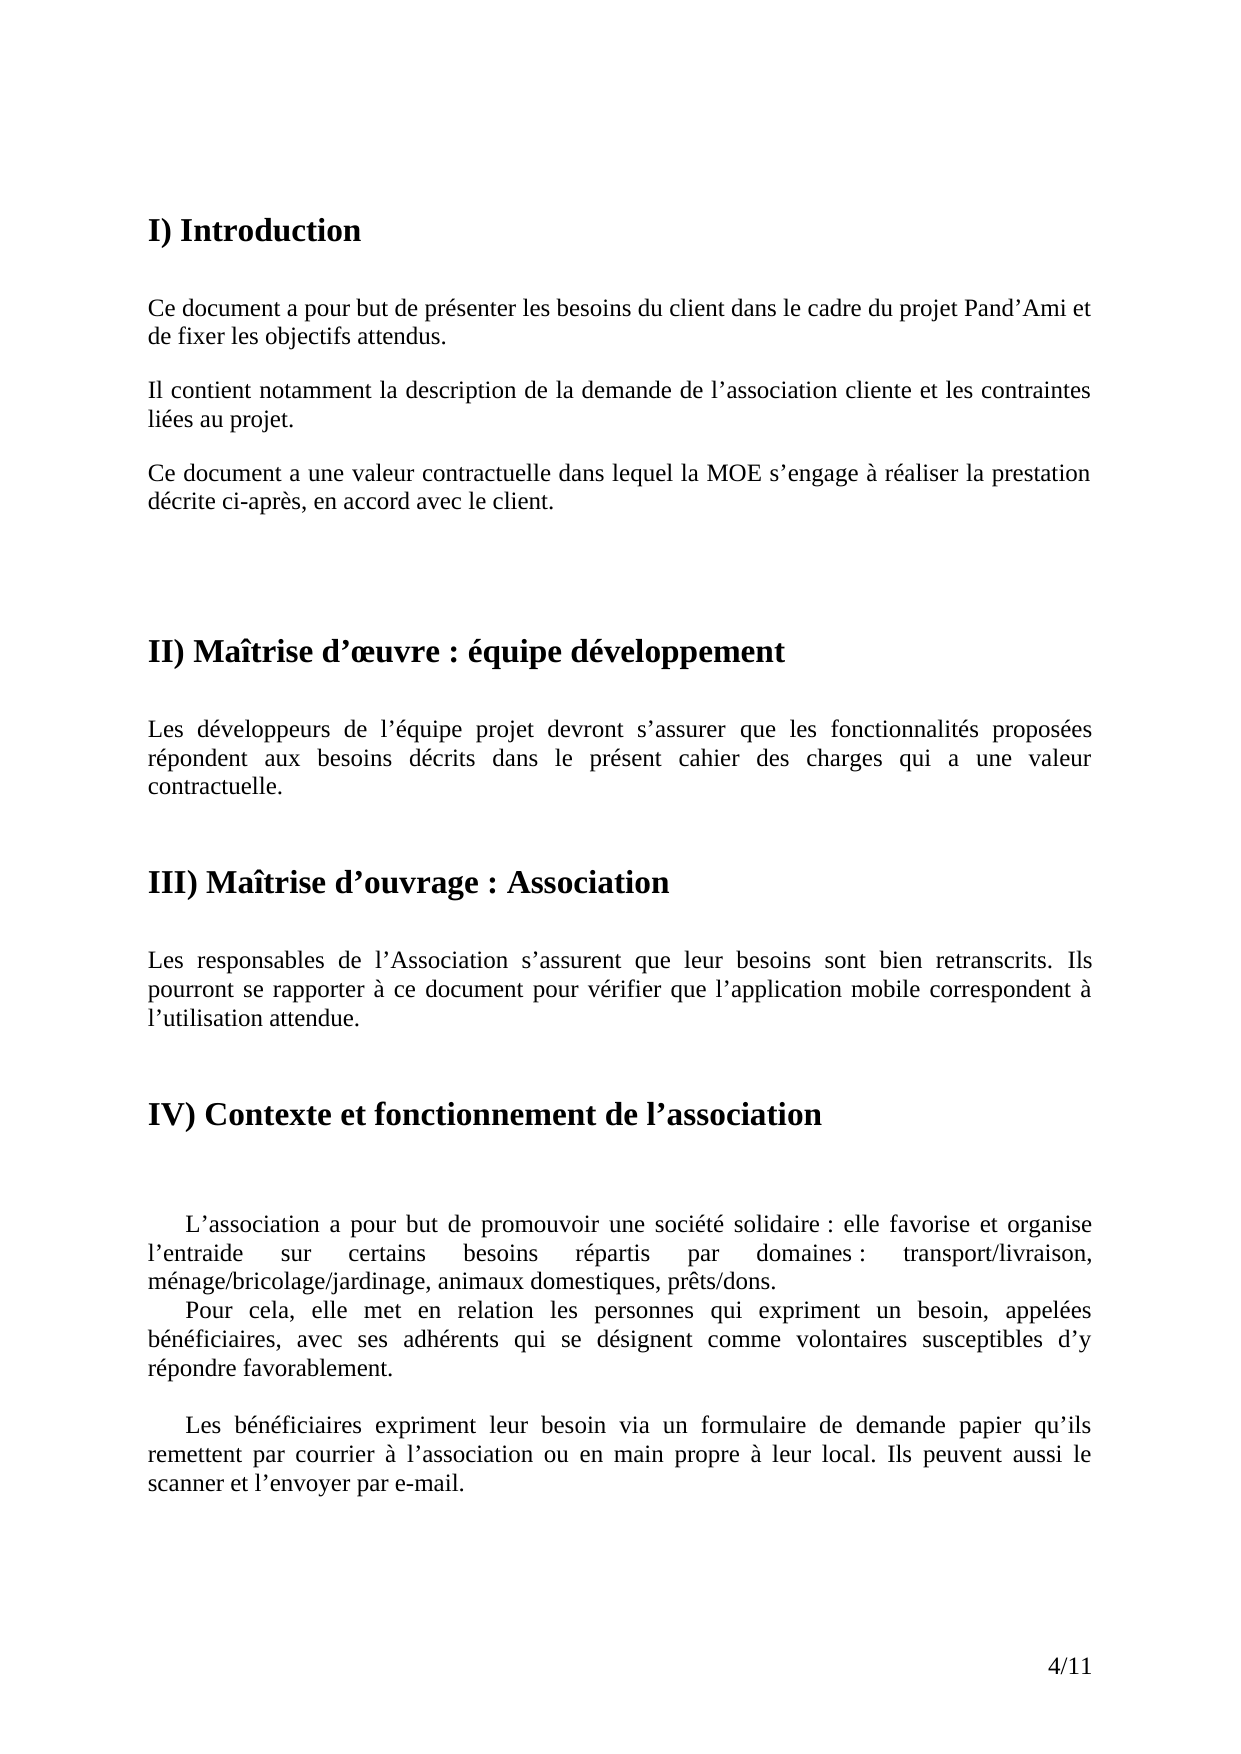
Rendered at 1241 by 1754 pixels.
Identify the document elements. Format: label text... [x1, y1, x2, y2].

subtitle II) Maîtrise d’œuvre : équipe développement [148, 631, 1092, 670]
text Ce document a pour but de présenter les besoins du client dans le cadre du projet Pand’Ami et de fixer les objectifs attendus. [148, 293, 1092, 350]
text Les responsables de l’Association s’assurent que leur besoins sont bien retranscrits. Ils pourront se rapporter à ce document pour vérifier que l’application mobile correspondent à l’utilisation attendue. [148, 945, 1092, 1031]
subtitle IV) Contexte et fonctionnement de l’association [148, 1094, 1092, 1132]
text Pour cela, elle met en relation les personnes qui expriment un besoin, appelées bénéficiaires, avec ses adhérents qui se désignent comme volontaires susceptibles d’y répondre favorablement. [148, 1295, 1092, 1381]
subtitle I) Introduction [148, 210, 1092, 248]
text Ce document a une valeur contractuelle dans lequel la MOE s’engage à réaliser la prestation décrite ci-après, en accord avec le client. [148, 458, 1092, 515]
text L’association a pour but de promouvoir une société solidaire : elle favorise et organise l’entraide sur certains besoins répartis par domaines : transport/livraison, ménage/bricolage/jardinage, animaux domestiques, prêts/dons. [148, 1209, 1092, 1295]
text Il contient notamment la description de la demande de l’association cliente et les contraintes liées au projet. [148, 375, 1092, 433]
text Les bénéficiaires expriment leur besoin via un formulaire de demande papier qu’ils remettent par courrier à l’association ou en main propre à leur local. Ils peuvent aussi le scanner et l’envoyer par e-mail. [148, 1410, 1092, 1496]
subtitle III) Maîtrise d’ouvrage : Association [148, 863, 1092, 901]
text Les développeurs de l’équipe projet devront s’assurer que les fonctionnalités proposées répondent aux besoins décrits dans le présent cahier des charges qui a une valeur contractuelle. [148, 714, 1092, 800]
